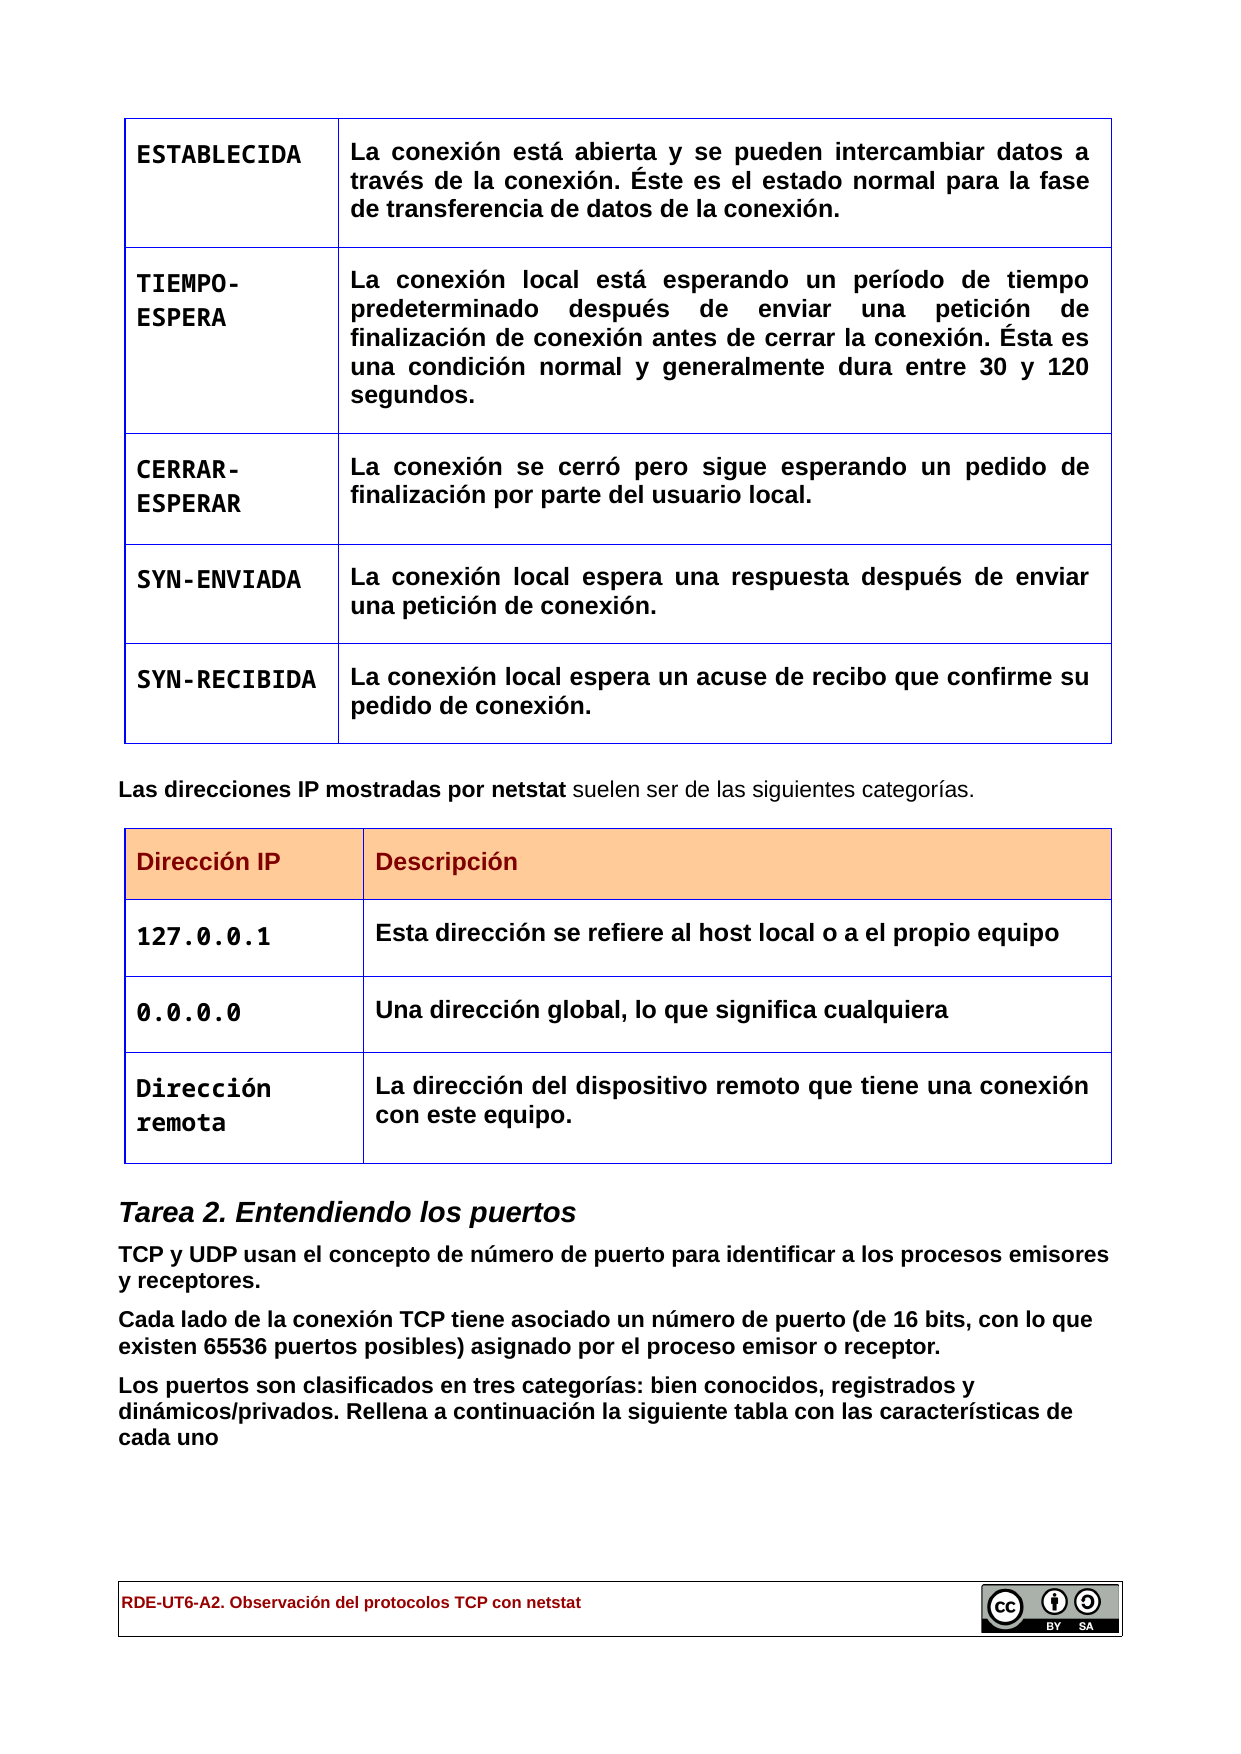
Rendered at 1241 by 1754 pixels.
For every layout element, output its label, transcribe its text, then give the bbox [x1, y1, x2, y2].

picture [981, 1584, 1119, 1633]
table_cell La dirección del dispositivo remoto que tiene una conexión con este equipo. [364, 1053, 1111, 1163]
table_cell CERRAR-ESPERAR [126, 434, 338, 543]
table_cell Dirección remota [126, 1053, 363, 1163]
table_cell ESTABLECIDA [126, 119, 338, 247]
table_cell La conexión local está esperando un período de tiempo predeterminado después de enviar una petición de finalización de conexión antes de cerrar la conexión. Ésta es una condición normal y generalmente dura entre 30 y 120 segundos. [339, 248, 1111, 433]
table_cell 127.0.0.1 [126, 900, 363, 976]
table_cell SYN-ENVIADA [126, 545, 338, 643]
table_header Dirección IP [126, 829, 363, 899]
table_cell Esta dirección se refiere al host local o a el propio equipo [364, 900, 1111, 976]
text Los puertos son clasificados en tres categorías: bien conocidos, registrados y dinámicos/privados. Rellena a continuación la siguiente tabla con las características de cada uno [118, 1372, 1122, 1451]
table_cell 0.0.0.0 [126, 977, 363, 1052]
table_cell La conexión local espera un acuse de recibo que confirme su pedido de conexión. [339, 644, 1111, 743]
table_cell La conexión se cerró pero sigue esperando un pedido de finalización por parte del usuario local. [339, 434, 1111, 543]
table_cell La conexión local espera una respuesta después de enviar una petición de conexión. [339, 545, 1111, 643]
table_cell Una dirección global, lo que significa cualquiera [364, 977, 1111, 1052]
text Cada lado de la conexión TCP tiene asociado un número de puerto (de 16 bits, con lo que existen 65536 puertos posibles) asignado por el proceso emisor o receptor. [118, 1306, 1122, 1359]
table_cell La conexión está abierta y se pueden intercambiar datos a través de la conexión. Éste es el estado normal para la fase de transferencia de datos de la conexión. [339, 119, 1111, 247]
text Las direcciones IP mostradas por netstat suelen ser de las siguientes categorías. [118, 776, 1122, 802]
subtitle Tarea 2. Entendiendo los puertos [118, 1195, 1122, 1229]
table_cell SYN-RECIBIDA [126, 644, 338, 743]
text TCP y UDP usan el concepto de número de puerto para identificar a los procesos emisores y receptores. [118, 1241, 1122, 1294]
table_header Descripción [364, 829, 1111, 899]
table_cell TIEMPO-ESPERA [126, 248, 338, 433]
